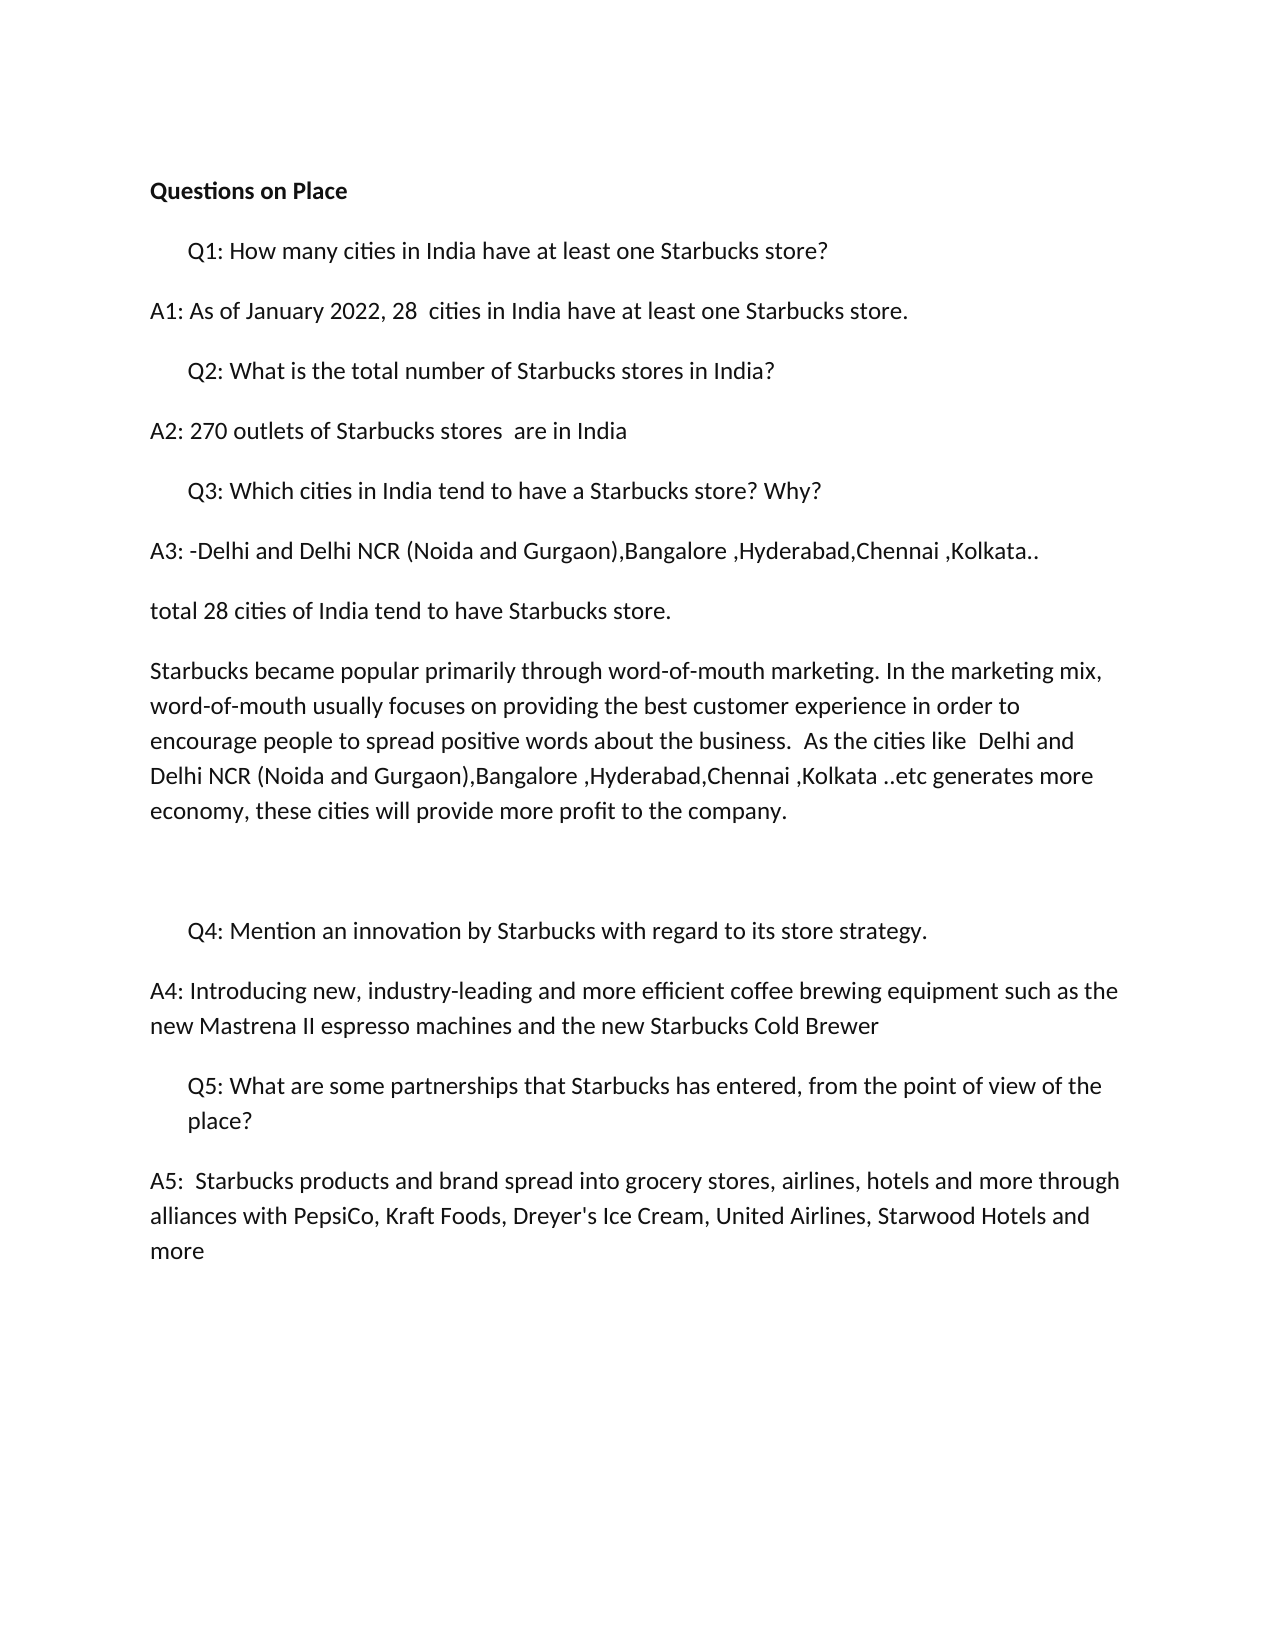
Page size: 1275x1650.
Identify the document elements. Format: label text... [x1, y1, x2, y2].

text A2: 270 outlets of Starbucks stores are in India [150, 415, 1125, 446]
text Q4: Mention an innovation by Starbucks with regard to its store strategy. [187, 915, 1125, 946]
text Q5: What are some partnerships that Starbucks has entered, from the point of view of the place? [187, 1070, 1125, 1136]
text Q1: How many cities in India have at least one Starbucks store? [187, 235, 1125, 266]
text A3: -Delhi and Delhi NCR (Noida and Gurgaon),Bangalore ,Hyderabad,Chennai ,Kolkata.. [150, 535, 1125, 566]
text A4: Introducing new, industry-leading and more efficient coffee brewing equipment such as the new Mastrena II espresso machines and the new Starbucks Cold Brewer [150, 975, 1125, 1041]
text Q3: Which cities in India tend to have a Starbucks store? Why? [187, 475, 1125, 506]
text Q2: What is the total number of Starbucks stores in India? [187, 355, 1125, 386]
text total 28 cities of India tend to have Starbucks store. [150, 595, 1125, 626]
text A5: Starbucks products and brand spread into grocery stores, airlines, hotels and more through alliances with PepsiCo, Kraft Foods, Dreyer's Ice Cream, United Airlines, Starwood Hotels and more [150, 1165, 1125, 1266]
text Starbucks became popular primarily through word-of-mouth marketing. In the marketing mix, word-of-mouth usually focuses on providing the best customer experience in order to encourage people to spread positive words about the business. As the cities like Delhi and Delhi NCR (Noida and Gurgaon),Bangalore ,Hyderabad,Chennai ,Kolkata ..etc generates more economy, these cities will provide more profit to the company. [150, 655, 1125, 826]
text A1: As of January 2022, 28 cities in India have at least one Starbucks store. [150, 295, 1125, 326]
text Questions on Place [150, 175, 1125, 206]
